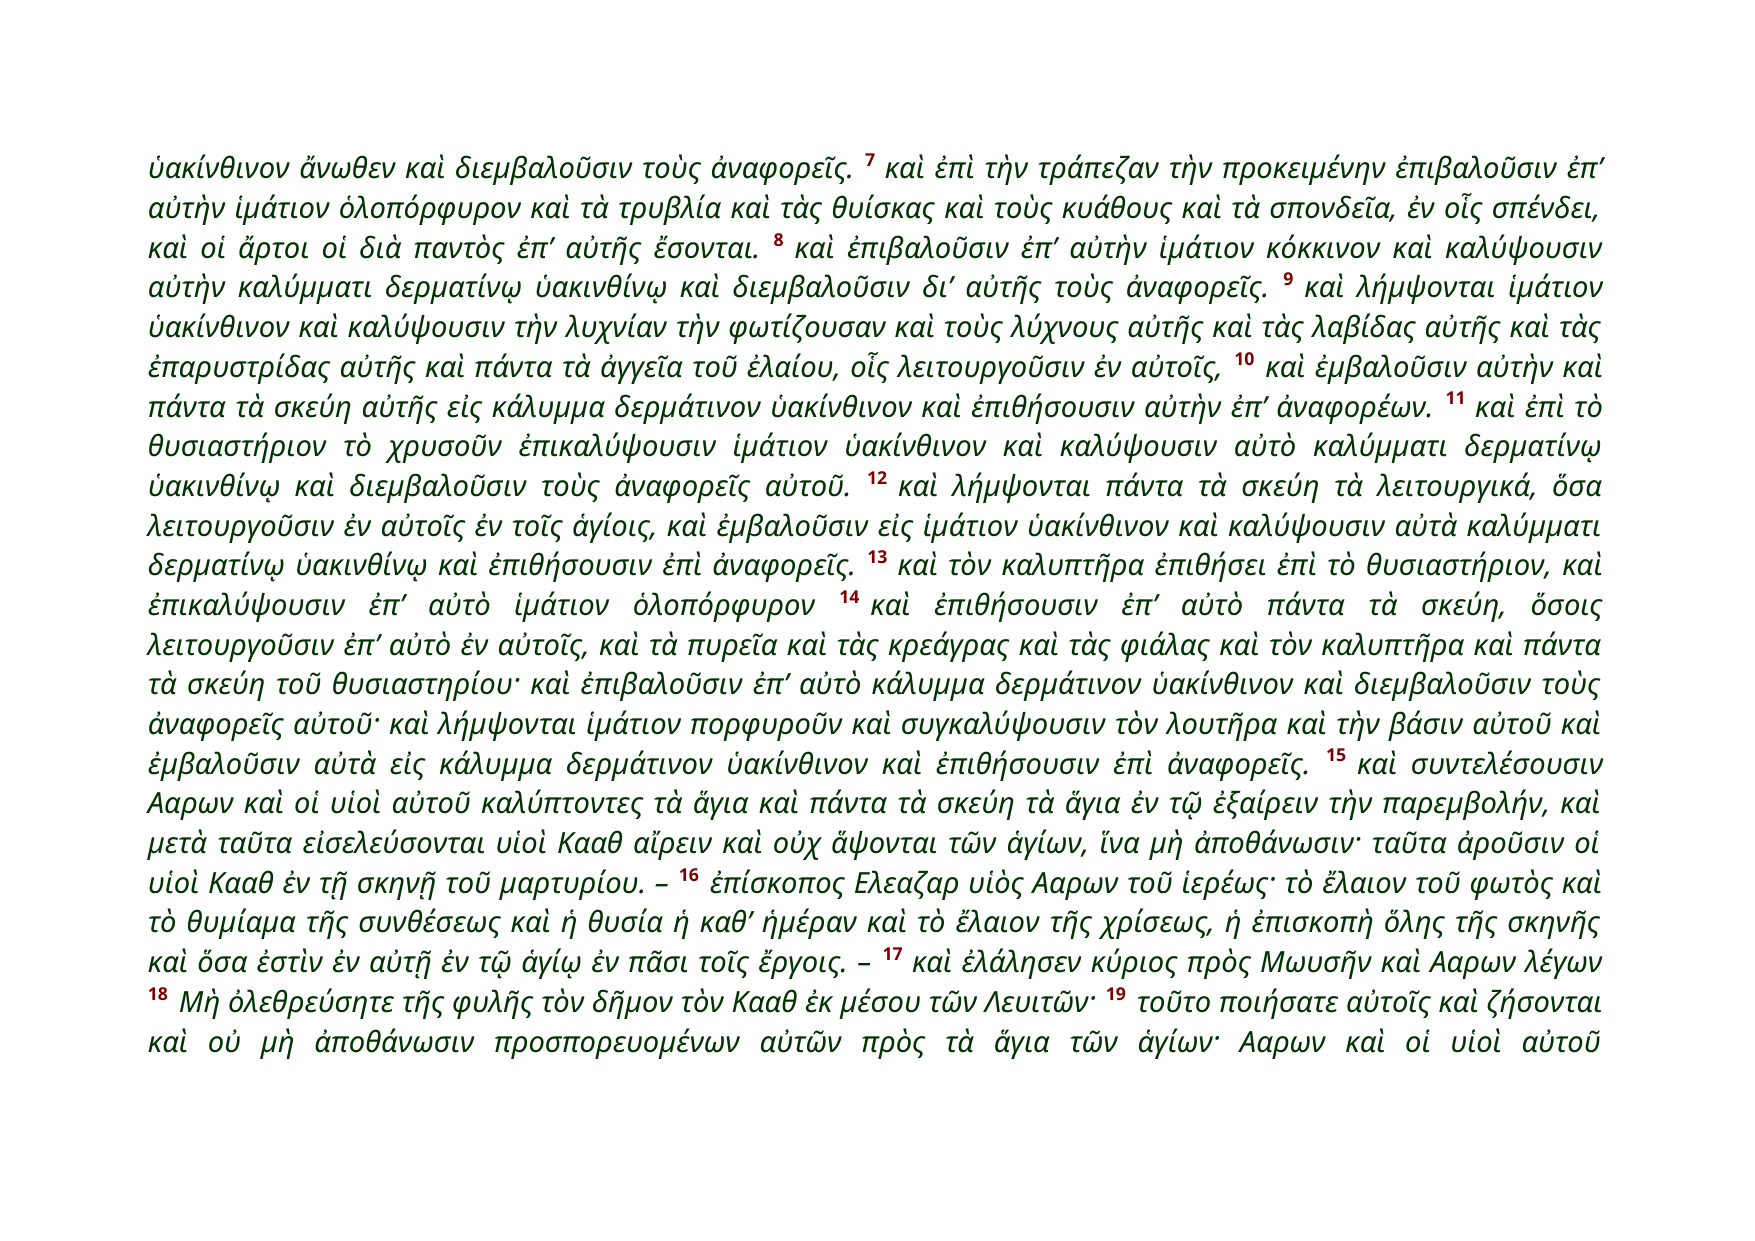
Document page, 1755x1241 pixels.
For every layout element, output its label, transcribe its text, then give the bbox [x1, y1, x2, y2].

text ὑακίνθινον ἄνωθεν καὶ διεμβαλοῦσιν τοὺς ἀναφορεῖς. 7 καὶ ἐπὶ τὴν τράπεζαν τὴν προκειμένην ἐπιβαλοῦσιν ἐπ’ αὐτὴν ἱμάτιον ὁλοπόρφυρον καὶ τὰ τρυβλία καὶ τὰς θυίσκας καὶ τοὺς κυάθους καὶ τὰ σπονδεῖα, ἐν οἷς σπένδει, καὶ οἱ ἄρτοι οἱ διὰ παντὸς ἐπ’ αὐτῆς ἔσονται. 8 καὶ ἐπιβαλοῦσιν ἐπ’ αὐτὴν ἱμάτιον κόκκινον καὶ καλύψουσιν αὐτὴν καλύμματι δερματίνῳ ὑακινθίνῳ καὶ διεμβαλοῦσιν δι’ αὐτῆς τοὺς ἀναφορεῖς. 9 καὶ λήμψονται ἱμάτιον ὑακίνθινον καὶ καλύψουσιν τὴν λυχνίαν τὴν φωτίζουσαν καὶ τοὺς λύχνους αὐτῆς καὶ τὰς λαβίδας αὐτῆς καὶ τὰς ἐπαρυστρίδας αὐτῆς καὶ πάντα τὰ ἀγγεῖα τοῦ ἐλαίου, οἷς λειτουργοῦσιν ἐν αὐτοῖς, 10 καὶ ἐμβαλοῦσιν αὐτὴν καὶ πάντα τὰ σκεύη αὐτῆς εἰς κάλυμμα δερμάτινον ὑακίνθινον καὶ ἐπιθήσουσιν αὐτὴν ἐπ’ ἀναφορέων. 11 καὶ ἐπὶ τὸ θυσιαστήριον τὸ χρυσοῦν ἐπικαλύψουσιν ἱμάτιον ὑακίνθινον καὶ καλύψουσιν αὐτὸ καλύμματι δερματίνῳ ὑακινθίνῳ καὶ διεμβαλοῦσιν τοὺς ἀναφορεῖς αὐτοῦ. 12 καὶ λήμψονται πάντα τὰ σκεύη τὰ λειτουργικά, ὅσα λειτουργοῦσιν ἐν αὐτοῖς ἐν τοῖς ἁγίοις, καὶ ἐμβαλοῦσιν εἰς ἱμάτιον ὑακίνθινον καὶ καλύψουσιν αὐτὰ καλύμματι δερματίνῳ ὑακινθίνῳ καὶ ἐπιθήσουσιν ἐπὶ ἀναφορεῖς. 13 καὶ τὸν καλυπτῆρα ἐπιθήσει ἐπὶ τὸ θυσιαστήριον, καὶ ἐπικαλύψουσιν ἐπ’ αὐτὸ ἱμάτιον ὁλοπόρφυρον 14 καὶ ἐπιθήσουσιν ἐπ’ αὐτὸ πάντα τὰ σκεύη, ὅσοις λειτουργοῦσιν ἐπ’ αὐτὸ ἐν αὐτοῖς, καὶ τὰ πυρεῖα καὶ τὰς κρεάγρας καὶ τὰς φιάλας καὶ τὸν καλυπτῆρα καὶ πάντα τὰ σκεύη τοῦ θυσιαστηρίου· καὶ ἐπιβαλοῦσιν ἐπ’ αὐτὸ κάλυμμα δερμάτινον ὑακίνθινον καὶ διεμβαλοῦσιν τοὺς ἀναφορεῖς αὐτοῦ· καὶ λήμψονται ἱμάτιον πορφυροῦν καὶ συγκαλύψουσιν τὸν λουτῆρα καὶ τὴν βάσιν αὐτοῦ καὶ ἐμβαλοῦσιν αὐτὰ εἰς κάλυμμα δερμάτινον ὑακίνθινον καὶ ἐπιθήσουσιν ἐπὶ ἀναφορεῖς. 15 καὶ συντελέσουσιν Ααρων καὶ οἱ υἱοὶ αὐτοῦ καλύπτοντες τὰ ἅγια καὶ πάντα τὰ σκεύη τὰ ἅγια ἐν τῷ ἐξαίρειν τὴν παρεμβολήν, καὶ μετὰ ταῦτα εἰσελεύσονται υἱοὶ Κααθ αἴρειν καὶ οὐχ ἅψονται τῶν ἁγίων, ἵνα μὴ ἀποθάνωσιν· ταῦτα ἀροῦσιν οἱ υἱοὶ Κααθ ἐν τῇ σκηνῇ τοῦ μαρτυρίου. – 16 ἐπίσκοπος Ελεαζαρ υἱὸς Ααρων τοῦ ἱερέως· τὸ ἔλαιον τοῦ φωτὸς καὶ τὸ θυμίαμα τῆς συνθέσεως καὶ ἡ θυσία ἡ καθ’ ἡμέραν καὶ τὸ ἔλαιον τῆς χρίσεως, ἡ ἐπισκοπὴ ὅλης τῆς σκηνῆς καὶ ὅσα ἐστὶν ἐν αὐτῇ ἐν τῷ ἁγίῳ ἐν πᾶσι τοῖς ἔργοις. – 17 καὶ ἐλάλησεν κύριος πρὸς Μωυσῆν καὶ Ααρων λέγων 18 Μὴ ὀλεθρεύσητε τῆς φυλῆς τὸν δῆμον τὸν Κααθ ἐκ μέσου τῶν Λευιτῶν· 19 τοῦτο ποιήσατε αὐτοῖς καὶ ζήσονται καὶ οὐ μὴ ἀποθάνωσιν προσπορευομένων αὐτῶν πρὸς τὰ ἅγια τῶν ἁγίων· Ααρων καὶ οἱ υἱοὶ αὐτοῦ [148, 148, 1606, 1061]
